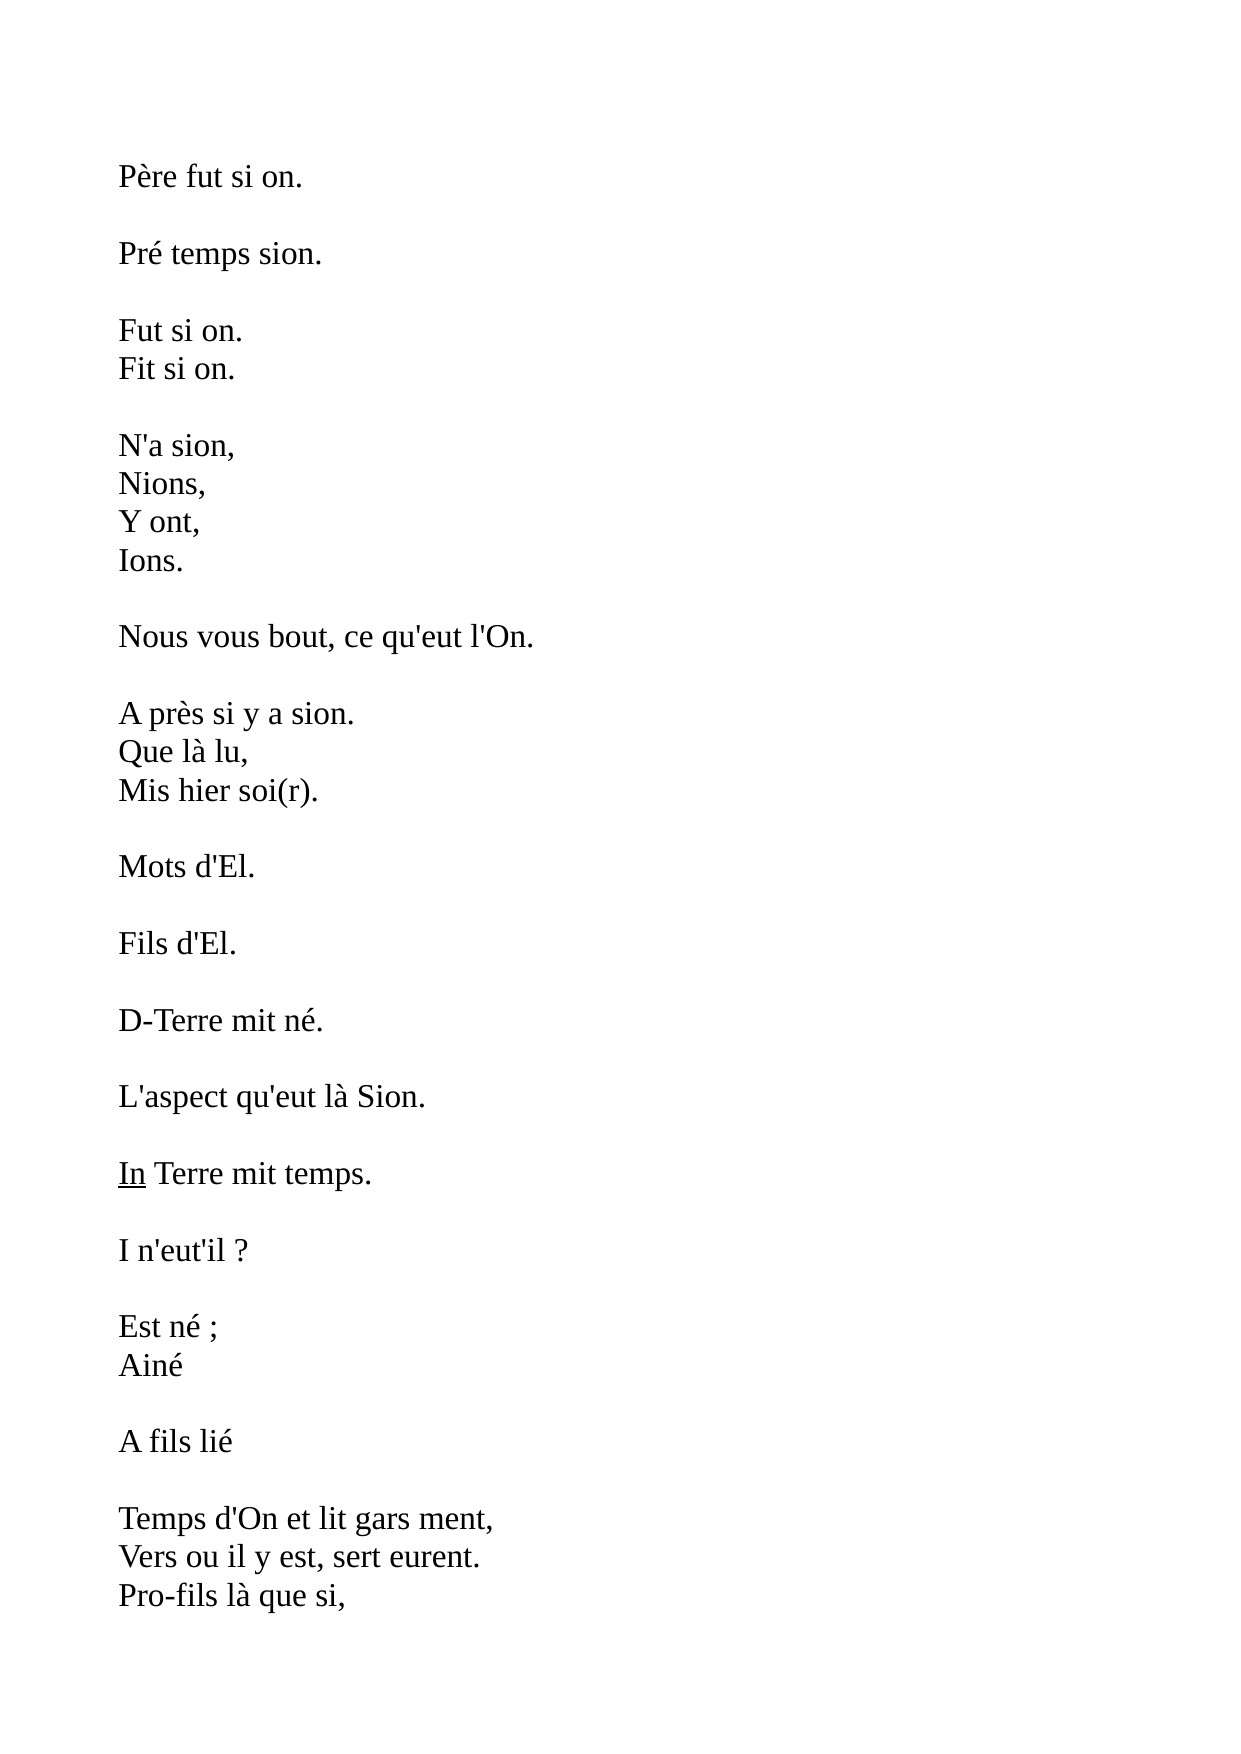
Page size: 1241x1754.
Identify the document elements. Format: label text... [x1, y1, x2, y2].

text N'a sion, [118, 425, 1122, 463]
text A fils lié [118, 1421, 1122, 1460]
text Pré temps sion. [118, 233, 1122, 271]
text Père fut si on. [118, 156, 1122, 195]
text Y ont, [118, 501, 1122, 540]
text Ainé [118, 1345, 1122, 1383]
text L'aspect qu'eut là Sion. [118, 1076, 1122, 1115]
text A près si y a sion. [118, 693, 1122, 731]
text Vers ou il y est, sert eurent. [118, 1536, 1122, 1575]
text D-Terre mit né. [118, 1000, 1122, 1038]
text Fit si on. [118, 348, 1122, 386]
text Pro-fils là que si, [118, 1575, 1122, 1613]
text Temps d'On et lit gars ment, [118, 1498, 1122, 1536]
text Fut si on. [118, 310, 1122, 348]
text Mis hier soi(r). [118, 770, 1122, 808]
text Est né ; [118, 1306, 1122, 1345]
text I n'eut'il ? [118, 1230, 1122, 1268]
text Que là lu, [118, 731, 1122, 770]
text Nous vous bout, ce qu'eut l'On. [118, 616, 1122, 655]
text Mots d'El. [118, 846, 1122, 885]
text Nions, [118, 463, 1122, 501]
text Ions. [118, 540, 1122, 578]
text In Terre mit temps. [118, 1153, 1122, 1191]
text Fils d'El. [118, 923, 1122, 961]
